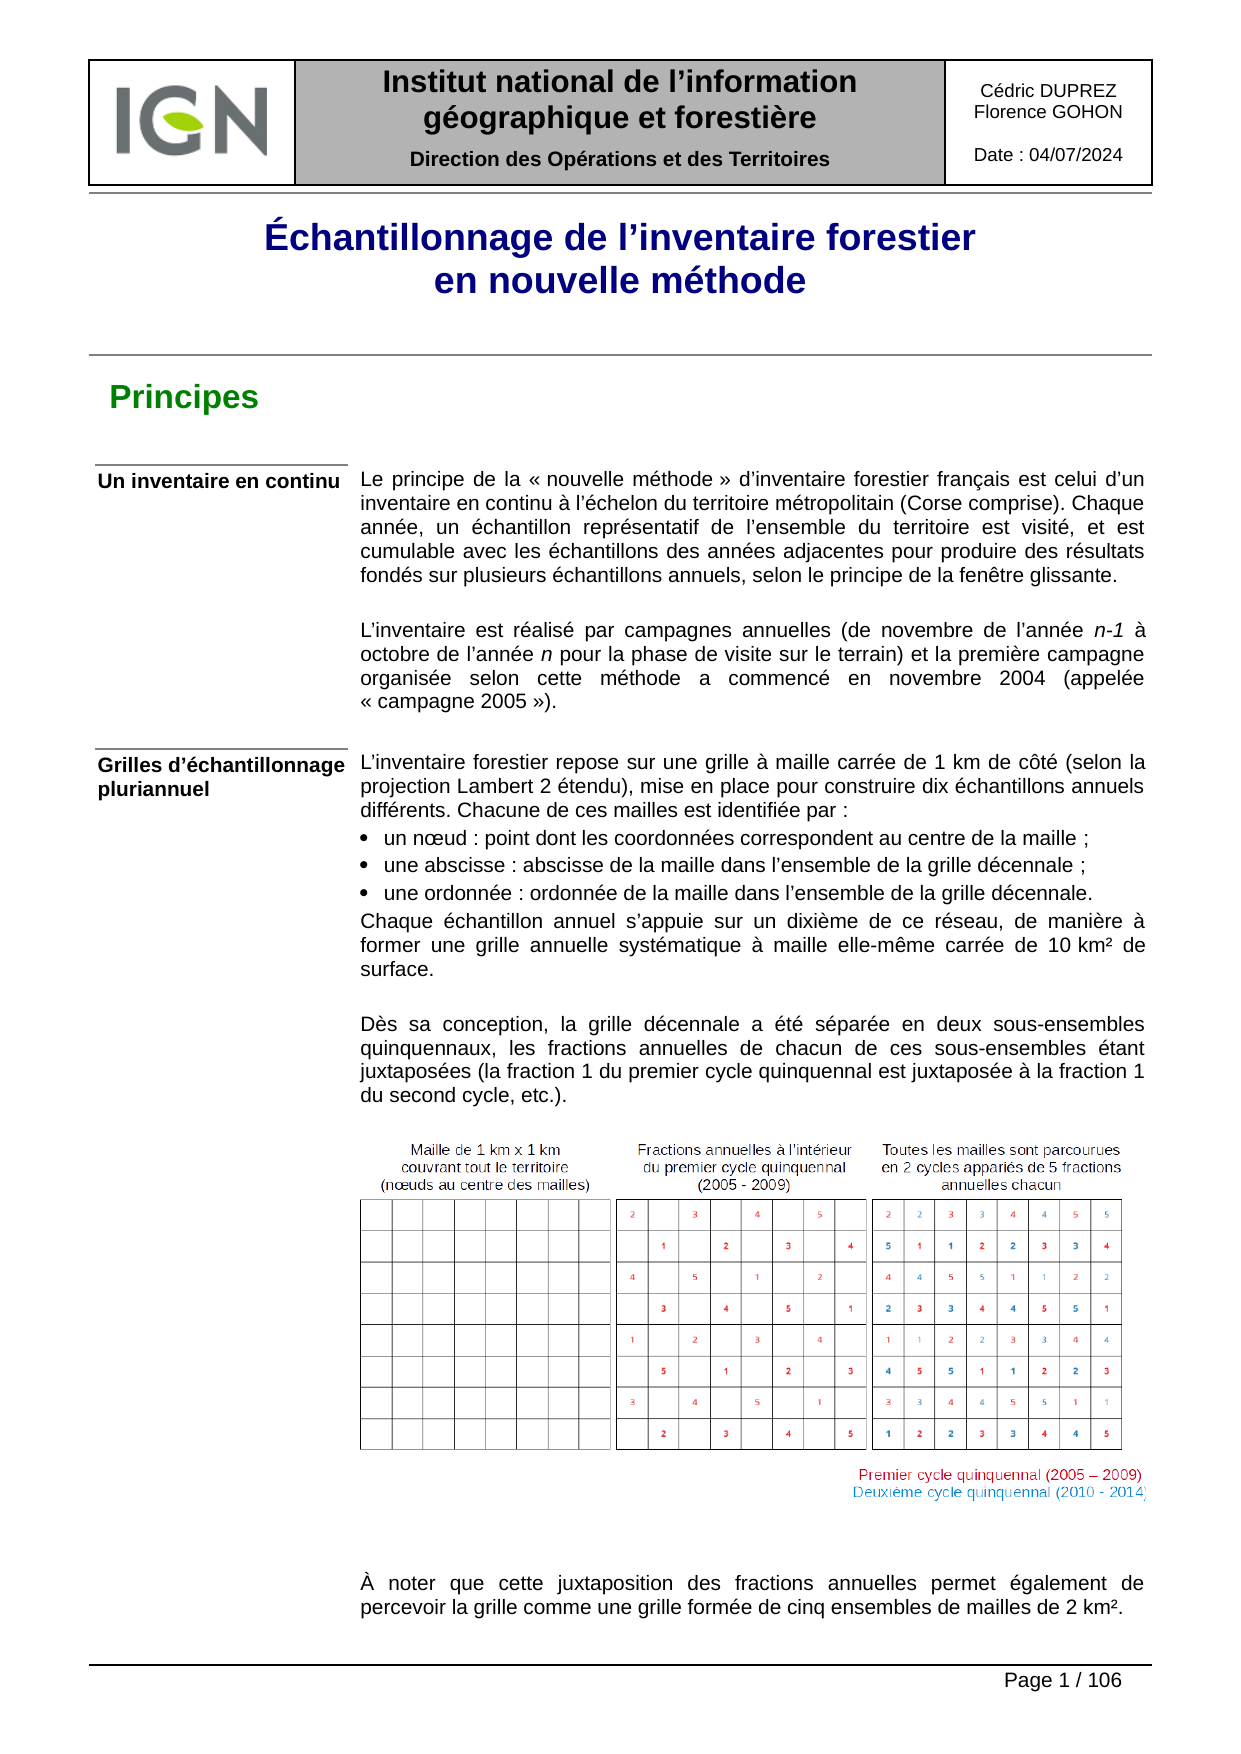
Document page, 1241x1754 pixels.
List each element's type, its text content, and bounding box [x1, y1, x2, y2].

table_cell Grilles d’échantillonnage pluriannuel [89, 747, 354, 1652]
subtitle Échantillonnage de l’inventaire forestier en nouvelle méthode [88, 193, 1152, 322]
table_header Un inventaire en continu [89, 463, 354, 747]
picture [360, 1134, 1146, 1516]
table_header Le principe de la « nouvelle méthode » d’inventaire forestier français est celui d’un inventaire en continu à l’échelon du territoire métropolitain (Corse comprise). Chaque année, un échantillon représentatif de l’ensemble du territoire est visité, et est cumulable avec les échantillons des années adjacentes pour produire des résultats fondés sur plusieurs échantillons annuels, selon le principe de la fenêtre glissante. L’inventaire est réalisé par campagnes annuelles (de novembre de l’année n-1 à octobre de l’année n pour la phase de visite sur le terrain) et la première campagne organisée selon cette méthode a commencé en novembre 2004 (appelée « campagne 2005 »). [354, 463, 1152, 747]
picture [91, 62, 293, 180]
subtitle Principes [88, 355, 1152, 436]
table_cell L’inventaire forestier repose sur une grille à maille carrée de 1 km de côté (selon la projection Lambert 2 étendu), mise en place pour construire dix échantillons annuels différents. Chacune de ces mailles est identifiée par : un nœud : point dont les coordonnées correspondent au centre de la maille ; une abscisse : abscisse de la maille dans l’ensemble de la grille décennale ; une ordonnée : ordonnée de la maille dans l’ensemble de la grille décennale. Chaque échantillon annuel s’appuie sur un dixième de ce réseau, de manière à former une grille annuelle systématique à maille elle-même carrée de 10 km² de surface. Dès sa conception, la grille décennale a été séparée en deux sous-ensembles quinquennaux, les fractions annuelles de chacun de ces sous-ensembles étant juxtaposées (la fraction 1 du premier cycle quinquennal est juxtaposée à la fraction 1 du second cycle, etc.). À noter que cette juxtaposition des fractions annuelles permet également de percevoir la grille comme une grille formée de cinq ensembles de mailles de 2 km². [354, 747, 1152, 1652]
